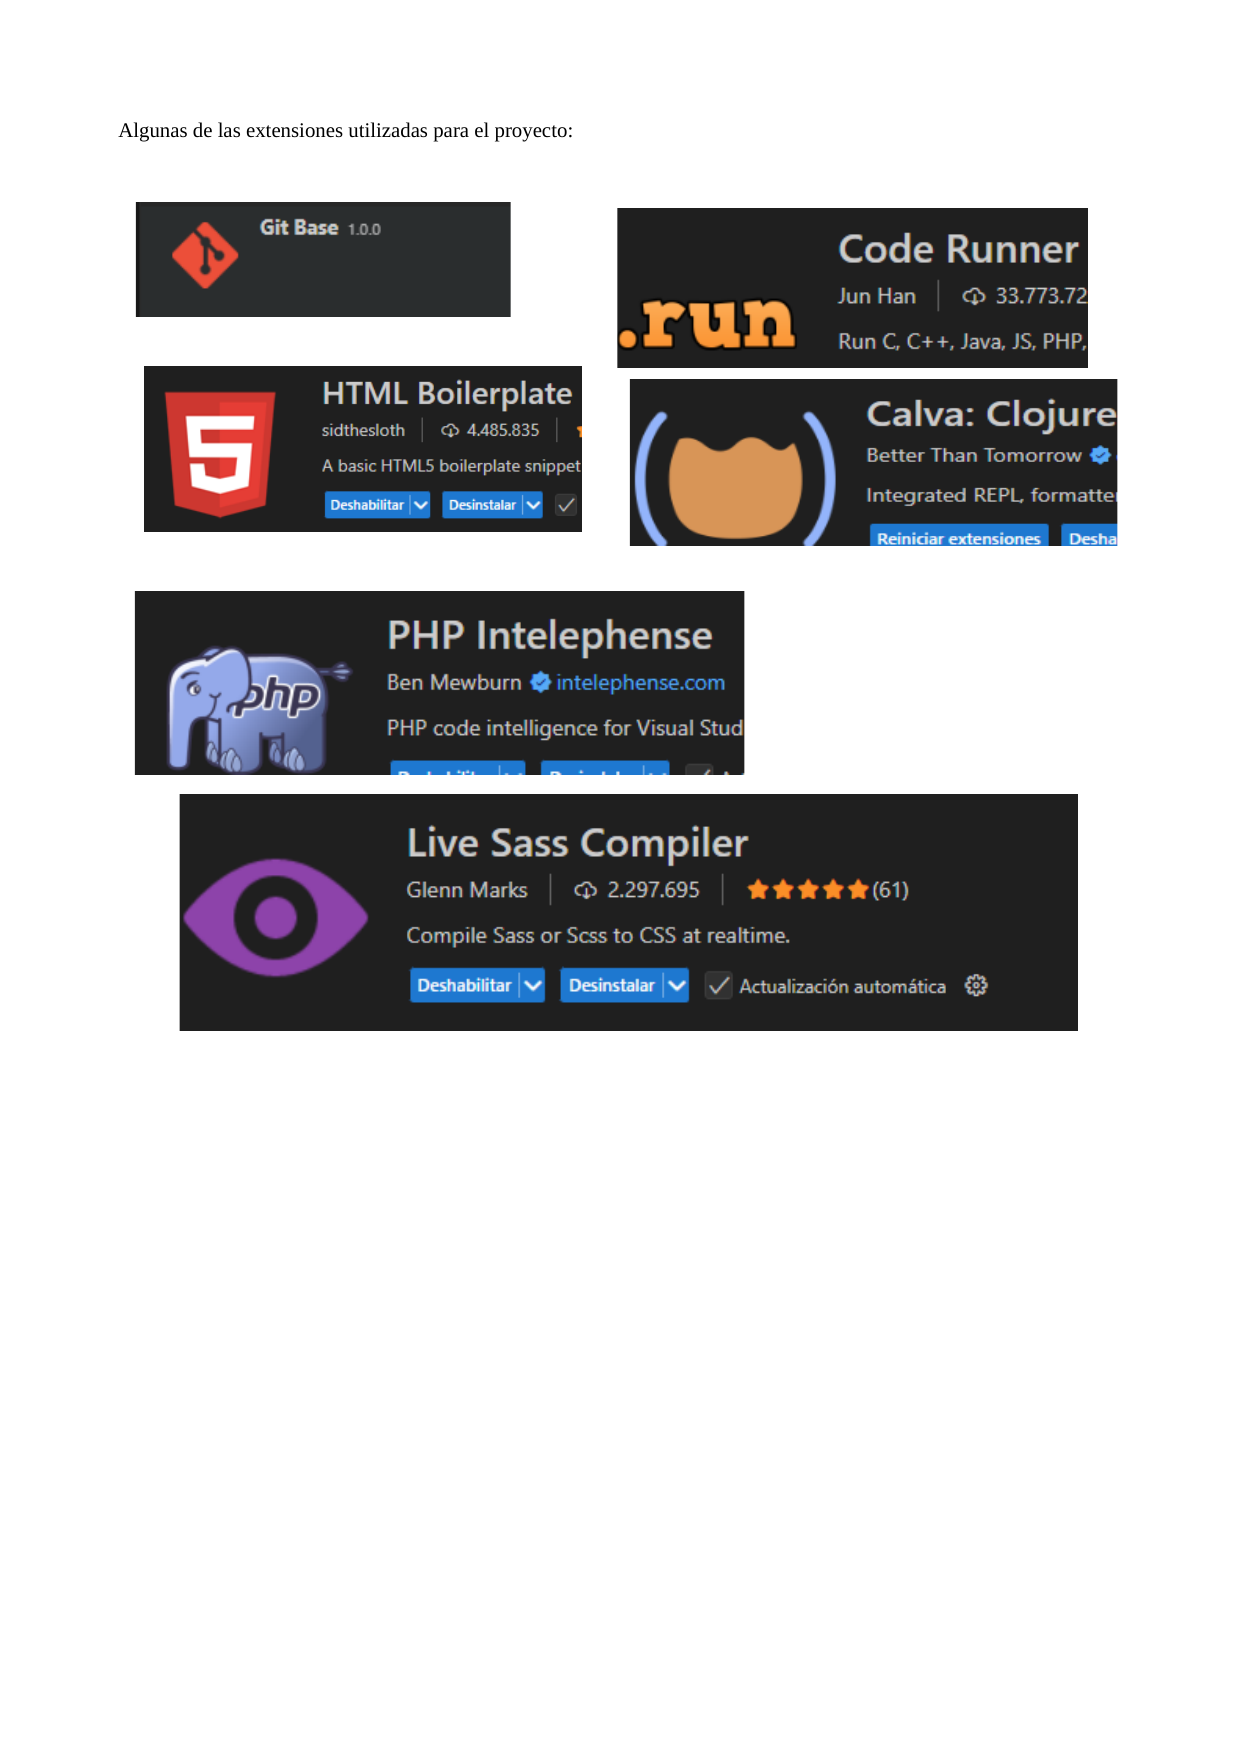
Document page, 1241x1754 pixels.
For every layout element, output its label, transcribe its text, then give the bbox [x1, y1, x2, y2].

picture [144, 366, 582, 532]
picture [617, 208, 1088, 368]
picture [629, 379, 1118, 546]
text Algunas de las extensiones utilizadas para el proyecto: [118, 118, 1122, 142]
picture [135, 202, 511, 317]
picture [179, 794, 1078, 1031]
picture [134, 591, 745, 775]
